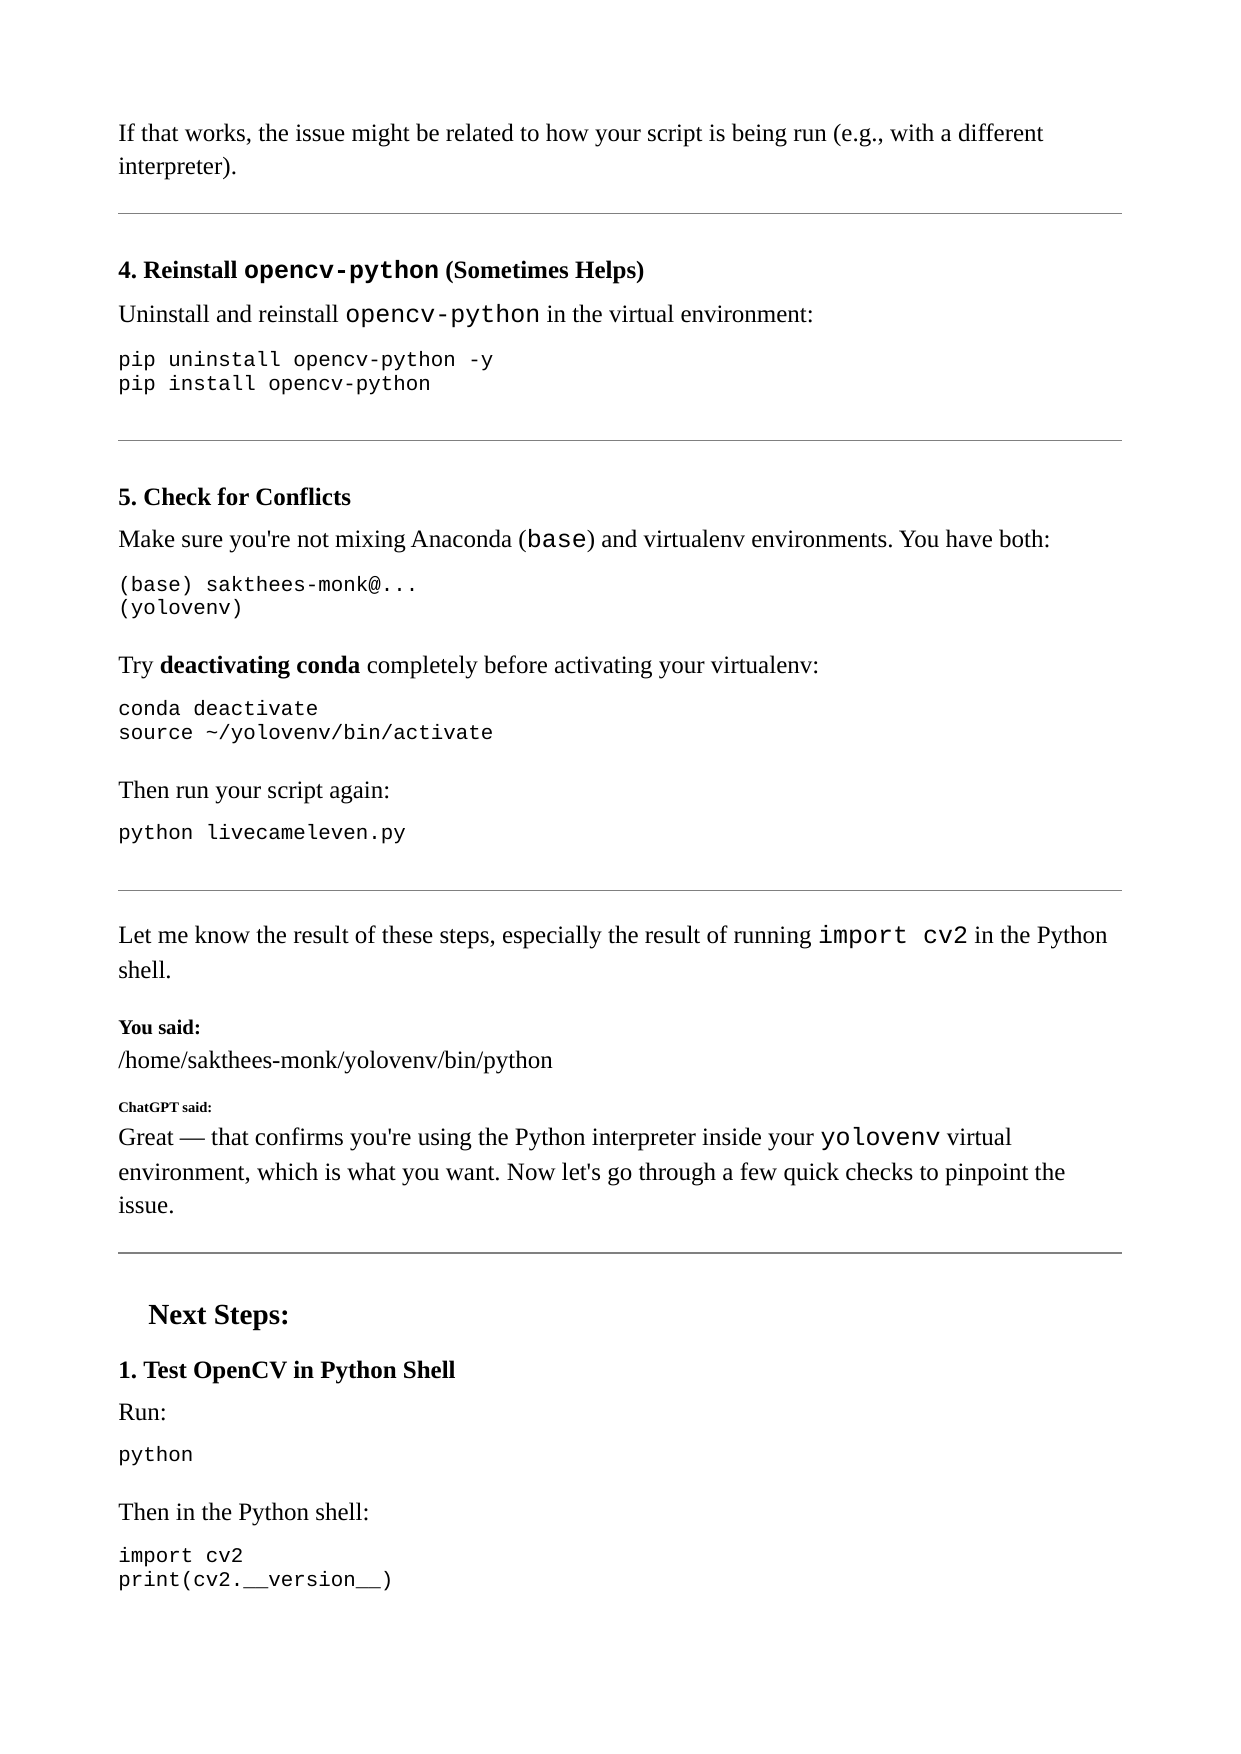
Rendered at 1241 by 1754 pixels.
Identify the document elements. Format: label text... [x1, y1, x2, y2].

text import cv2 [118, 1545, 1122, 1568]
subtitle You said: [118, 1015, 1122, 1039]
text Make sure you're not mixing Anaconda (base) and virtualenv environments. You have both: [118, 524, 1122, 554]
text print(cv2.__version__) [118, 1568, 1122, 1592]
text Let me know the result of these steps, especially the result of running import cv2 in the Python shell. [118, 920, 1122, 984]
text source ~/yolovenv/bin/activate [118, 722, 1122, 745]
subtitle 5. Check for Conflicts [118, 482, 1122, 511]
text Run: [118, 1397, 1122, 1425]
text conda deactivate [118, 698, 1122, 722]
text /home/sakthees-monk/yolovenv/bin/python [118, 1045, 1122, 1074]
subtitle ChatGPT said: [118, 1099, 1122, 1116]
text Uninstall and reinstall opencv-python in the virtual environment: [118, 299, 1122, 330]
text Then in the Python shell: [118, 1497, 1122, 1526]
text Then run your script again: [118, 775, 1122, 803]
text pip uninstall opencv-python -y [118, 349, 1122, 372]
text (base) sakthees-monk@... [118, 574, 1122, 597]
text pip install opencv-python [118, 372, 1122, 396]
text (yolovenv) [118, 597, 1122, 621]
text Great — that confirms you're using the Python interpreter inside your yolovenv virtual environment, which is what you want. Now let's go through a few quick checks to pinpoint the issue. [118, 1122, 1122, 1219]
subtitle 4. Reinstall opencv-python (Sometimes Helps) [118, 256, 1122, 286]
text If that works, the issue might be related to how your script is being run (e.g., with a different interpreter). [118, 118, 1122, 180]
text Try deactivating conda completely before activating your virtualenv: [118, 650, 1122, 679]
text python livecameleven.py [118, 822, 1122, 846]
subtitle 1. Test OpenCV in Python Shell [118, 1355, 1122, 1384]
subtitle ✅ Next Steps: [118, 1297, 1122, 1330]
text python [118, 1444, 1122, 1468]
